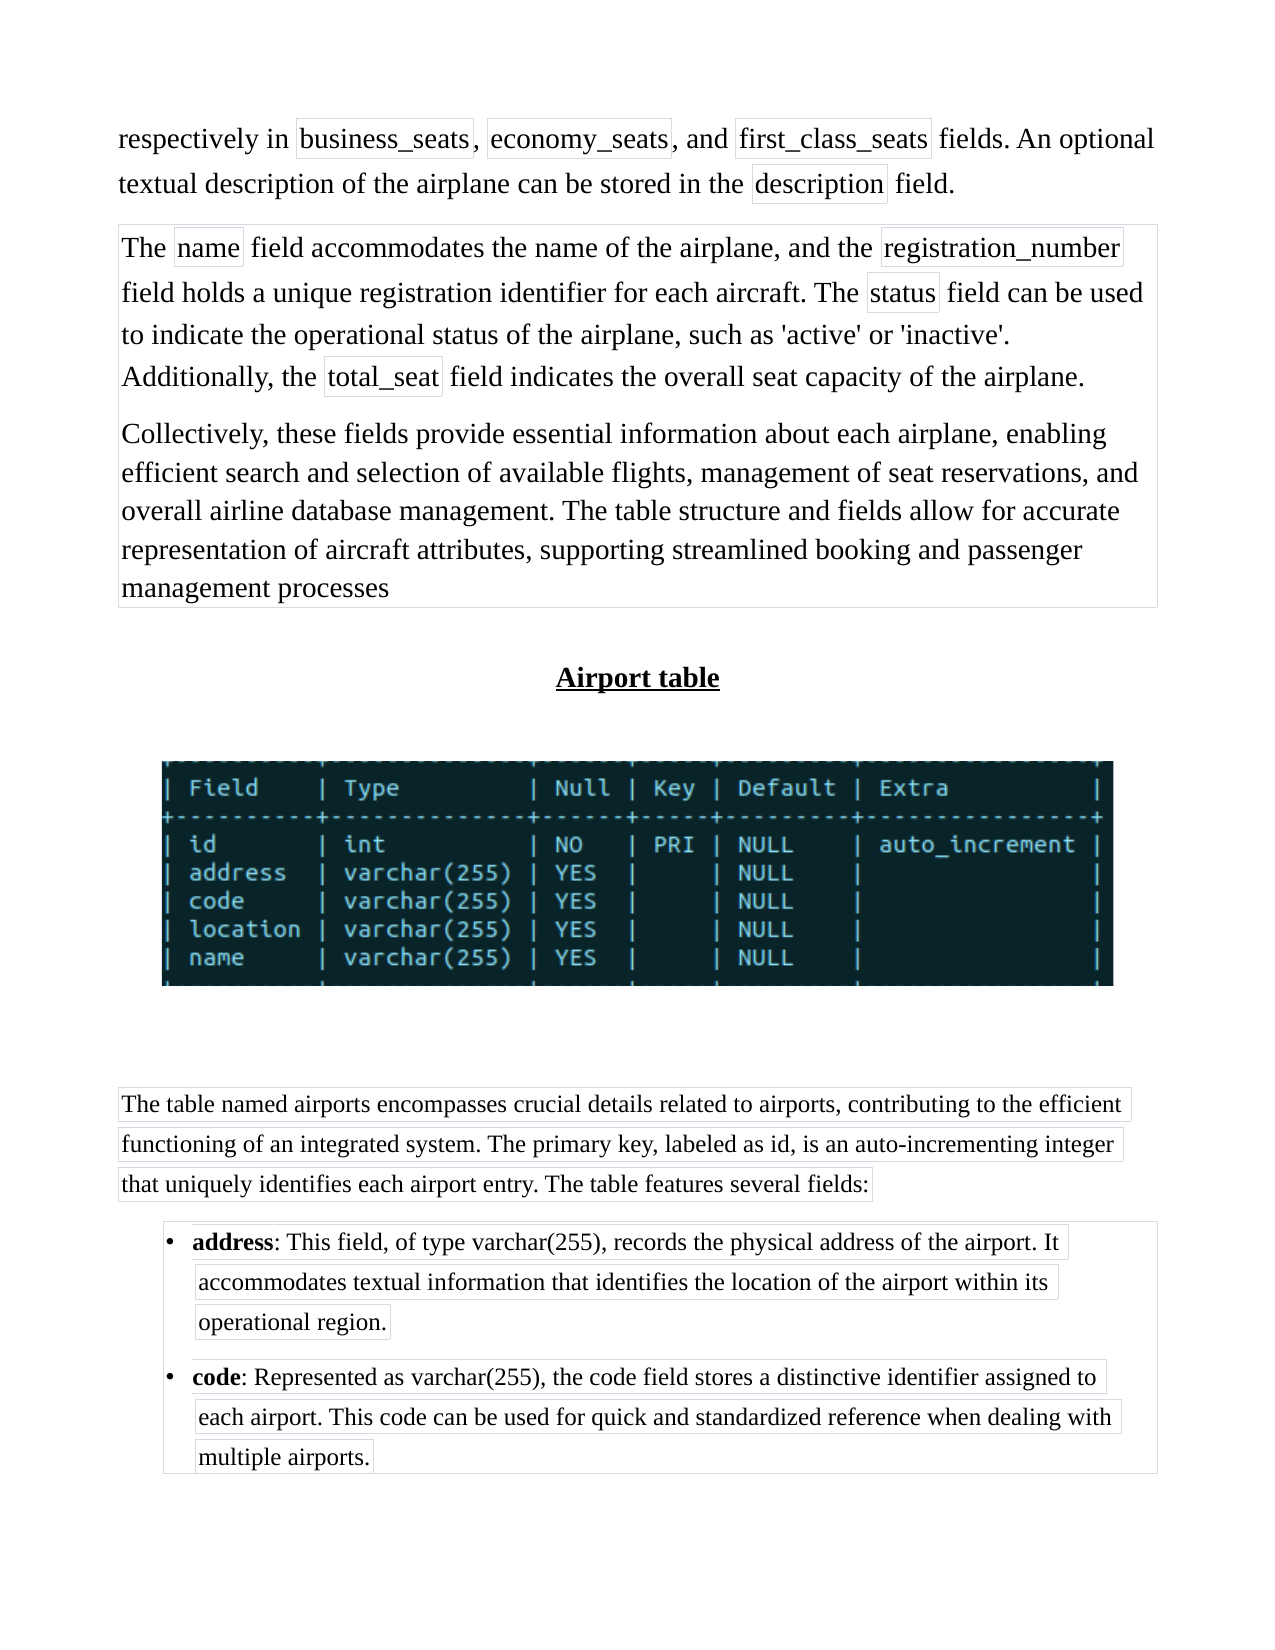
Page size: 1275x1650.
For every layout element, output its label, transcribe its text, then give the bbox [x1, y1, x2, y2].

text Airport table [118, 660, 1157, 694]
text respectively in business_seats, economy_seats, and first_class_seats fields. An optional textual description of the airplane can be stored in the description field. [118, 118, 1157, 203]
text Collectively, these fields provide essential information about each airplane, enabling efficient search and selection of available flights, management of seat reservations, and overall airline database management. The table structure and fields allow for accurate representation of aircraft attributes, supporting streamlined booking and passenger management processes [119, 413, 1157, 607]
picture [161, 761, 1114, 986]
list address: This field, of type varchar(255), records the physical address of the airport. It accommodates textual information that identifies the location of the airport within its operational region. [164, 1222, 1157, 1339]
list code: Represented as varchar(255), the code field stores a distinctive identifier assigned to each airport. This code can be used for quick and standardized reference when dealing with multiple airports. [164, 1356, 1157, 1473]
text The name field accommodates the name of the airplane, and the registration_number field holds a unique registration identifier for each aircraft. The status field can be used to indicate the operational status of the airplane, such as 'active' or 'inactive'. Additionally, the total_seat field indicates the overall seat capacity of the airplane. [119, 225, 1157, 396]
text The table named airports encompasses crucial details related to airports, contributing to the efficient functioning of an integrated system. The primary key, labeled as id, is an auto-incrementing integer that uniquely identifies each airport entry. The table features several fields: [118, 1087, 1157, 1201]
